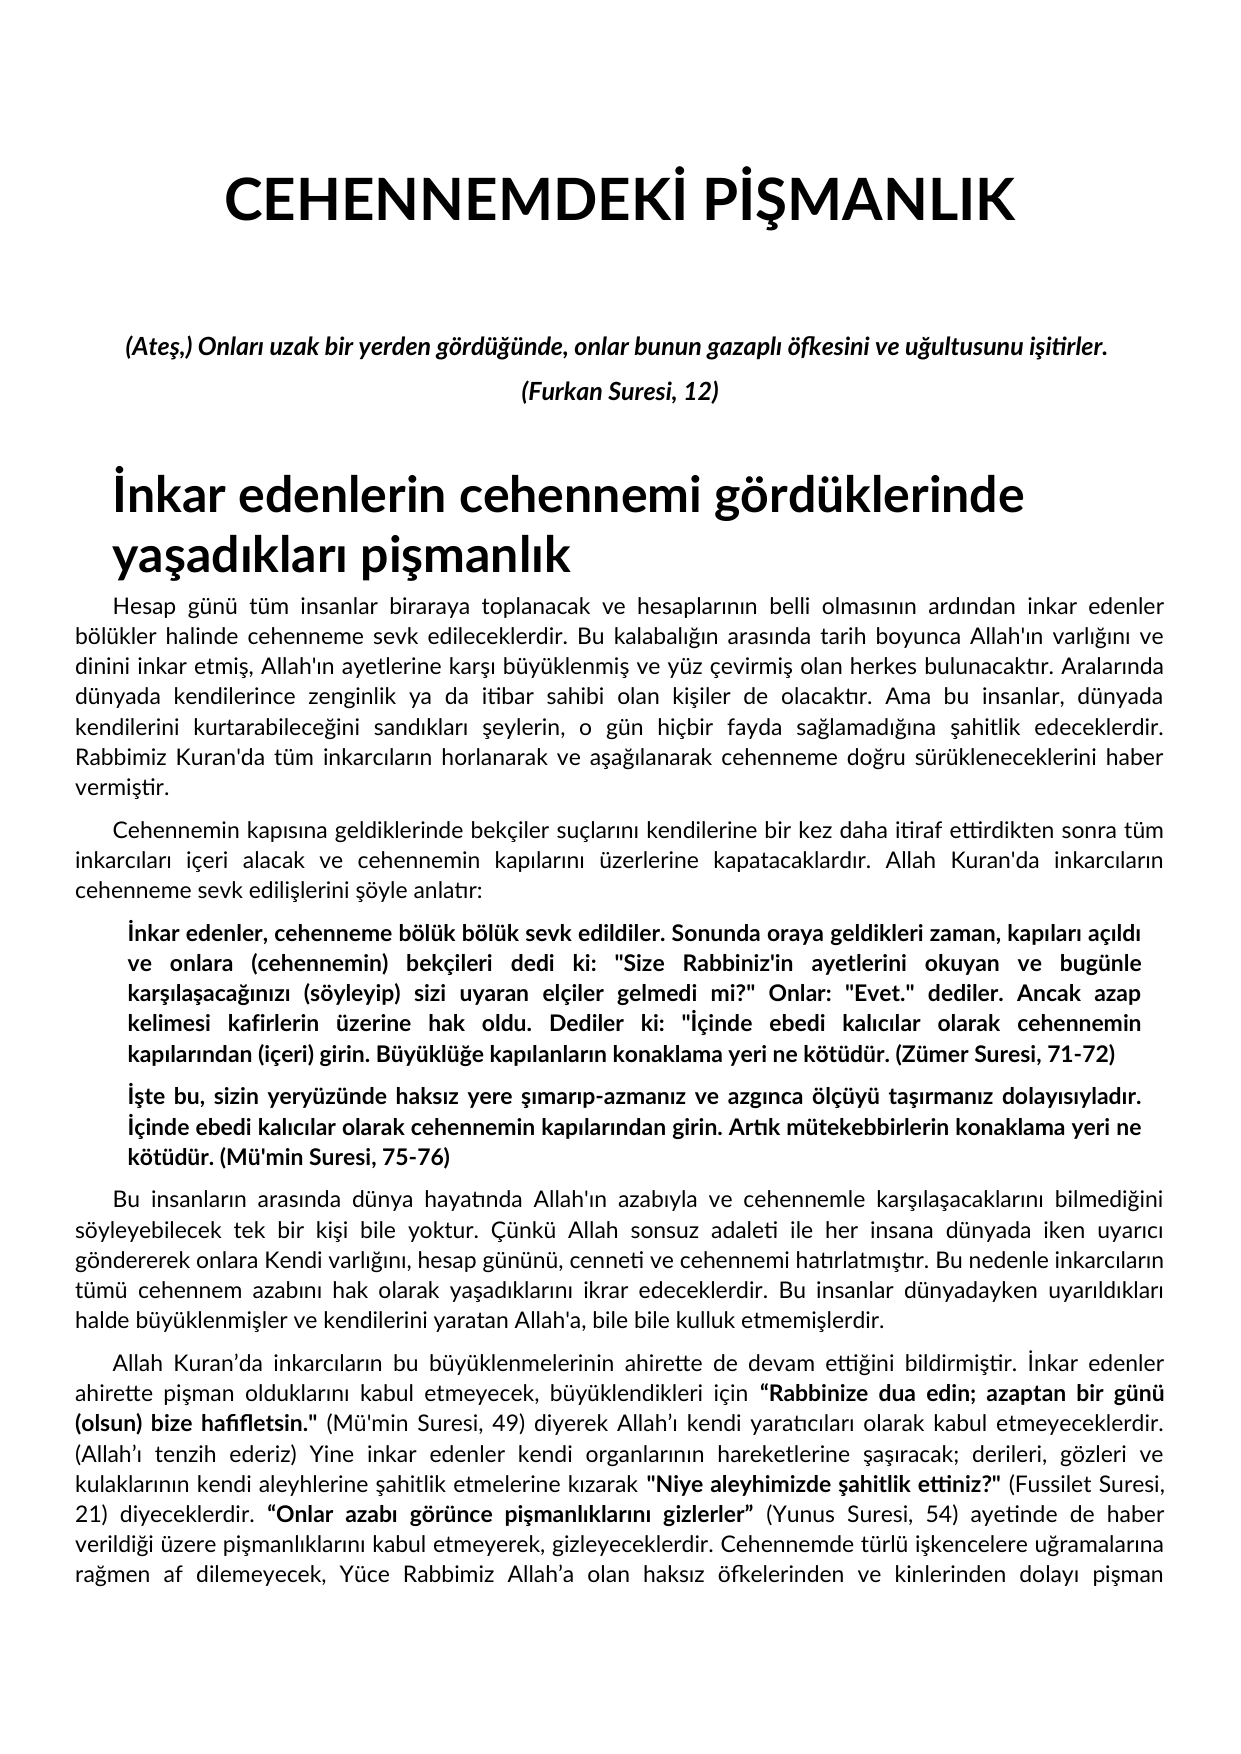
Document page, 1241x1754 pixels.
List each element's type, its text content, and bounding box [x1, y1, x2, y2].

subtitle İnkar edenlerin cehennemi gördüklerinde yaşadıkları pişmanlık [112, 463, 1165, 583]
subtitle CEHENNEMDEKİ PİŞMANLIK [75, 162, 1165, 232]
text İnkar edenler, cehenneme bölük bölük sevk edildiler. Sonunda oraya geldikleri zaman, kapıları açıldı ve onlara (cehennemin) bekçileri dedi ki: "Size Rabbiniz'in ayetlerini okuyan ve bugünle karşılaşacağınızı (söyleyip) sizi uyaran elçiler gelmedi mi?" Onlar: "Evet." dediler. Ancak azap kelimesi kafirlerin üzerine hak oldu. Dediler ki: "İçinde ebedi kalıcılar olarak cehennemin kapılarından (içeri) girin. Büyüklüğe kapılanların konaklama yeri ne kötüdür. (Zümer Suresi, 71-72) [127, 918, 1143, 1067]
text (Ateş,) Onları uzak bir yerden gördüğünde, onlar bunun gazaplı öfkesini ve uğultusunu işitirler. (Furkan Suresi, 12) [75, 330, 1165, 405]
text Cehennemin kapısına geldiklerinde bekçiler suçlarını kendilerine bir kez daha itiraf ettirdikten sonra tüm inkarcıları içeri alacak ve cehennemin kapılarını üzerlerine kapatacaklardır. Allah Kuran'da inkarcıların cehenneme sevk edilişlerini şöyle anlatır: [75, 815, 1165, 903]
text Allah Kuran’da inkarcıların bu büyüklenmelerinin ahirette de devam ettiğini bildirmiştir. İnkar edenler ahirette pişman olduklarını kabul etmeyecek, büyüklendikleri için “Rabbinize dua edin; azaptan bir günü (olsun) bize hafifletsin." (Mü'min Suresi, 49) diyerek Allah’ı kendi yaratıcıları olarak kabul etmeyeceklerdir. (Allah’ı tenzih ederiz) Yine inkar edenler kendi organlarının hareketlerine şaşıracak; derileri, gözleri ve kulaklarının kendi aleyhlerine şahitlik etmelerine kızarak "Niye aleyhimizde şahitlik ettiniz?" (Fussilet Suresi, 21) diyeceklerdir. “Onlar azabı görünce pişmanlıklarını gizlerler” (Yunus Suresi, 54) ayetinde de haber verildiği üzere pişmanlıklarını kabul etmeyerek, gizleyeceklerdir. Cehennemde türlü işkencelere uğramalarına rağmen af dilemeyecek, Yüce Rabbimiz Allah’a olan haksız öfkelerinden ve kinlerinden dolayı pişman [75, 1349, 1165, 1588]
text Hesap günü tüm insanlar biraraya toplanacak ve hesaplarının belli olmasının ardından inkar edenler bölükler halinde cehenneme sevk edileceklerdir. Bu kalabalığın arasında tarih boyunca Allah'ın varlığını ve dinini inkar etmiş, Allah'ın ayetlerine karşı büyüklenmiş ve yüz çevirmiş olan herkes bulunacaktır. Aralarında dünyada kendilerince zenginlik ya da itibar sahibi olan kişiler de olacaktır. Ama bu insanlar, dünyada kendilerini kurtarabileceğini sandıkları şeylerin, o gün hiçbir fayda sağlamadığına şahitlik edeceklerdir. Rabbimiz Kuran'da tüm inkarcıların horlanarak ve aşağılanarak cehenneme doğru sürükleneceklerini haber vermiştir. [75, 591, 1165, 800]
text İşte bu, sizin yeryüzünde haksız yere şımarıp-azmanız ve azgınca ölçüyü taşırmanız dolayısıyladır. İçinde ebedi kalıcılar olarak cehennemin kapılarından girin. Artık mütekebbirlerin konaklama yeri ne kötüdür. (Mü'min Suresi, 75-76) [127, 1082, 1143, 1170]
text Bu insanların arasında dünya hayatında Allah'ın azabıyla ve cehennemle karşılaşacaklarını bilmediğini söyleyebilecek tek bir kişi bile yoktur. Çünkü Allah sonsuz adaleti ile her insana dünyada iken uyarıcı göndererek onlara Kendi varlığını, hesap gününü, cenneti ve cehennemi hatırlatmıştır. Bu nedenle inkarcıların tümü cehennem azabını hak olarak yaşadıklarını ikrar edeceklerdir. Bu insanlar dünyadayken uyarıldıkları halde büyüklenmişler ve kendilerini yaratan Allah'a, bile bile kulluk etmemişlerdir. [75, 1185, 1165, 1333]
